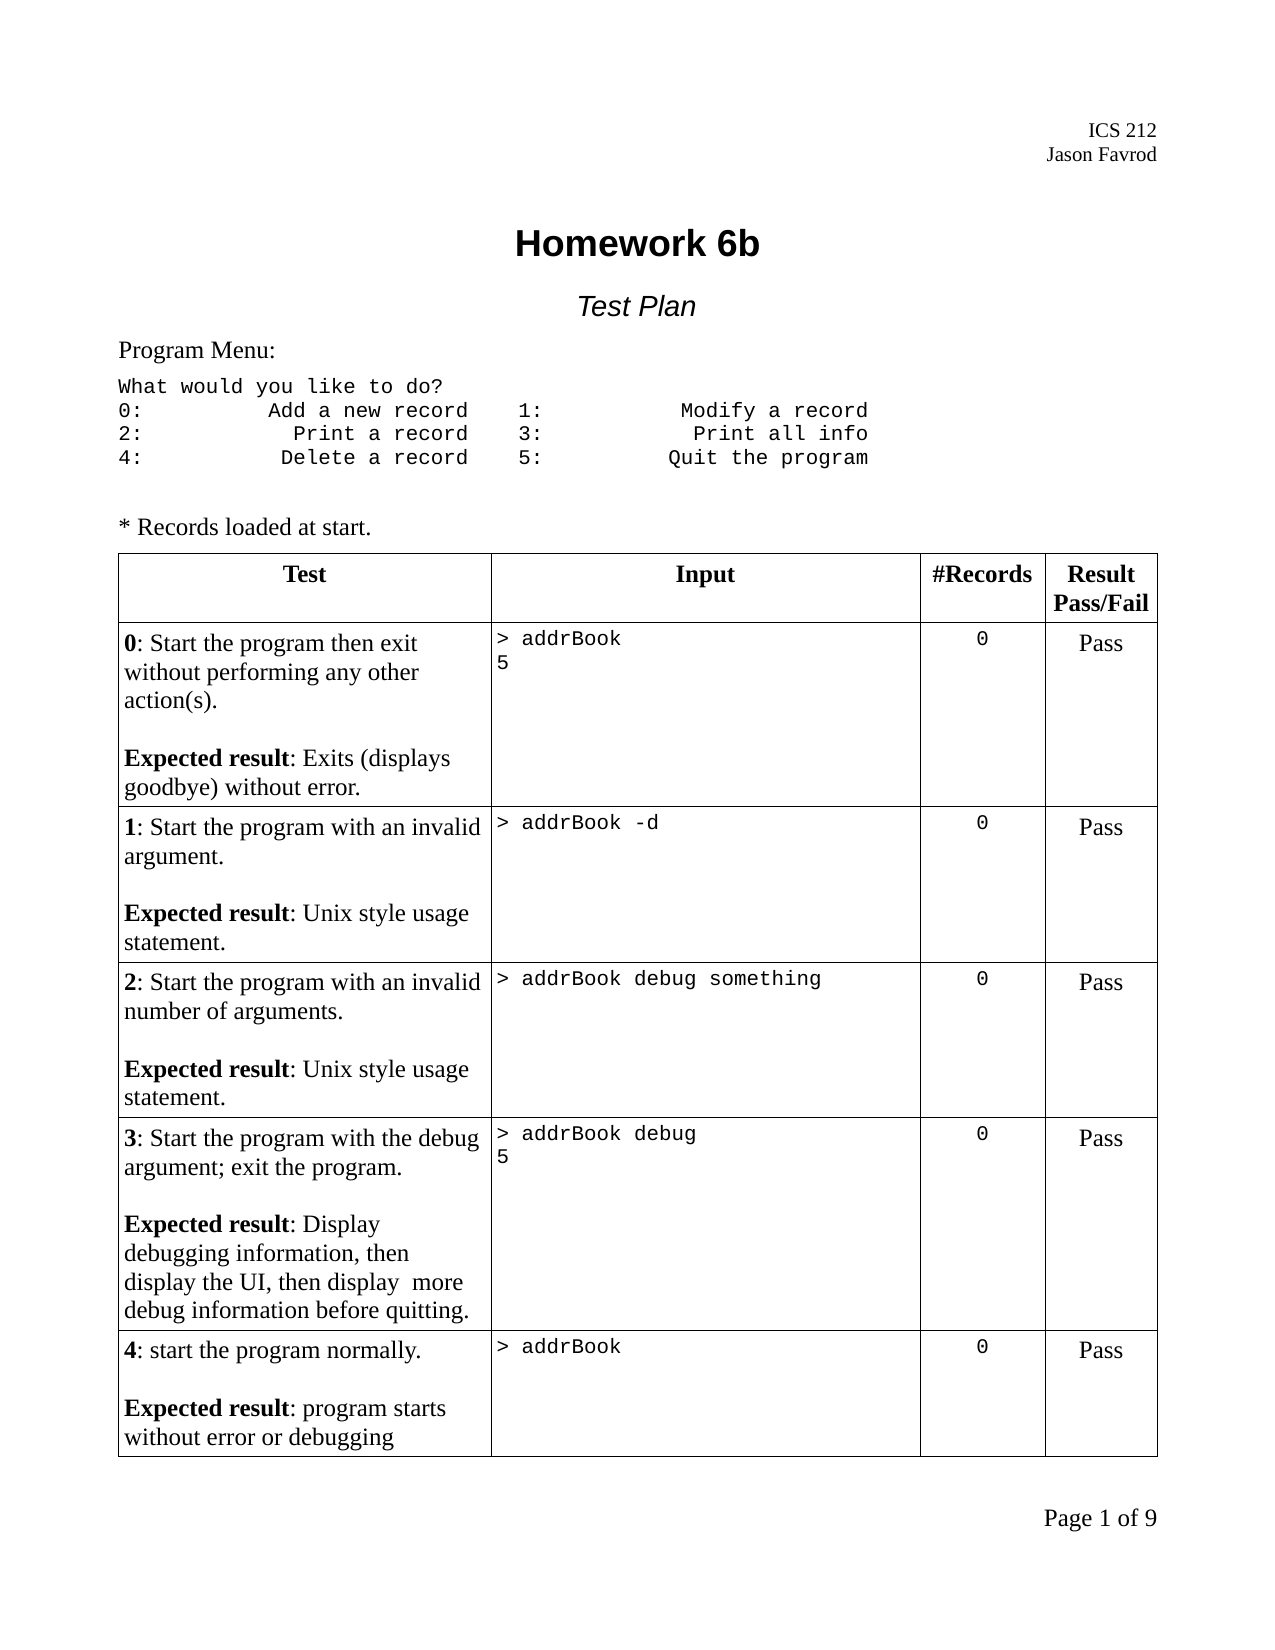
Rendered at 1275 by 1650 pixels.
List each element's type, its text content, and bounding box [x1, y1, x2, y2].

table_cell Pass [1046, 963, 1157, 1117]
table_cell > addrBook debug something [492, 963, 920, 1117]
table_header #Records [921, 554, 1045, 622]
table_cell Pass [1046, 1118, 1157, 1330]
text 2: Print a record 3: Print all info [118, 423, 1157, 447]
table_cell 2: Start the program with an invalid number of arguments. Expected result: Unix style usage statement. [119, 963, 491, 1117]
table_cell Pass [1046, 1331, 1157, 1456]
text 4: Delete a record 5: Quit the program [118, 447, 1157, 471]
text * Records loaded at start. [118, 512, 1157, 541]
table_cell 0 [921, 807, 1045, 962]
table_cell > addrBook 5 [492, 623, 920, 806]
table_cell 0 [921, 1118, 1045, 1330]
text Program Menu: [118, 335, 1157, 364]
table_cell 0 [921, 623, 1045, 806]
title Homework 6b [118, 221, 1157, 264]
text What would you like to do? [118, 376, 1157, 400]
table_cell Pass [1046, 623, 1157, 806]
subtitle Test Plan [118, 289, 1157, 322]
table_header Test [119, 554, 491, 622]
table_cell > addrBook [492, 1331, 920, 1456]
table_cell Pass [1046, 807, 1157, 962]
table_cell 4: start the program normally. Expected result: program starts without error or debugging [119, 1331, 491, 1456]
table_cell 0 [921, 963, 1045, 1117]
table_cell 3: Start the program with the debug argument; exit the program. Expected result: Display debugging information, then display the UI, then display more debug information before quitting. [119, 1118, 491, 1330]
table_cell 0 [921, 1331, 1045, 1456]
table_cell > addrBook debug 5 [492, 1118, 920, 1330]
table_cell 1: Start the program with an invalid argument. Expected result: Unix style usage statement. [119, 807, 491, 962]
table_cell > addrBook -d [492, 807, 920, 962]
table_header Result Pass/Fail [1046, 554, 1157, 622]
table_cell 0: Start the program then exit without performing any other action(s). Expected result: Exits (displays goodbye) without error. [119, 623, 491, 806]
text 0: Add a new record 1: Modify a record [118, 400, 1157, 423]
table_header Input [492, 554, 920, 622]
